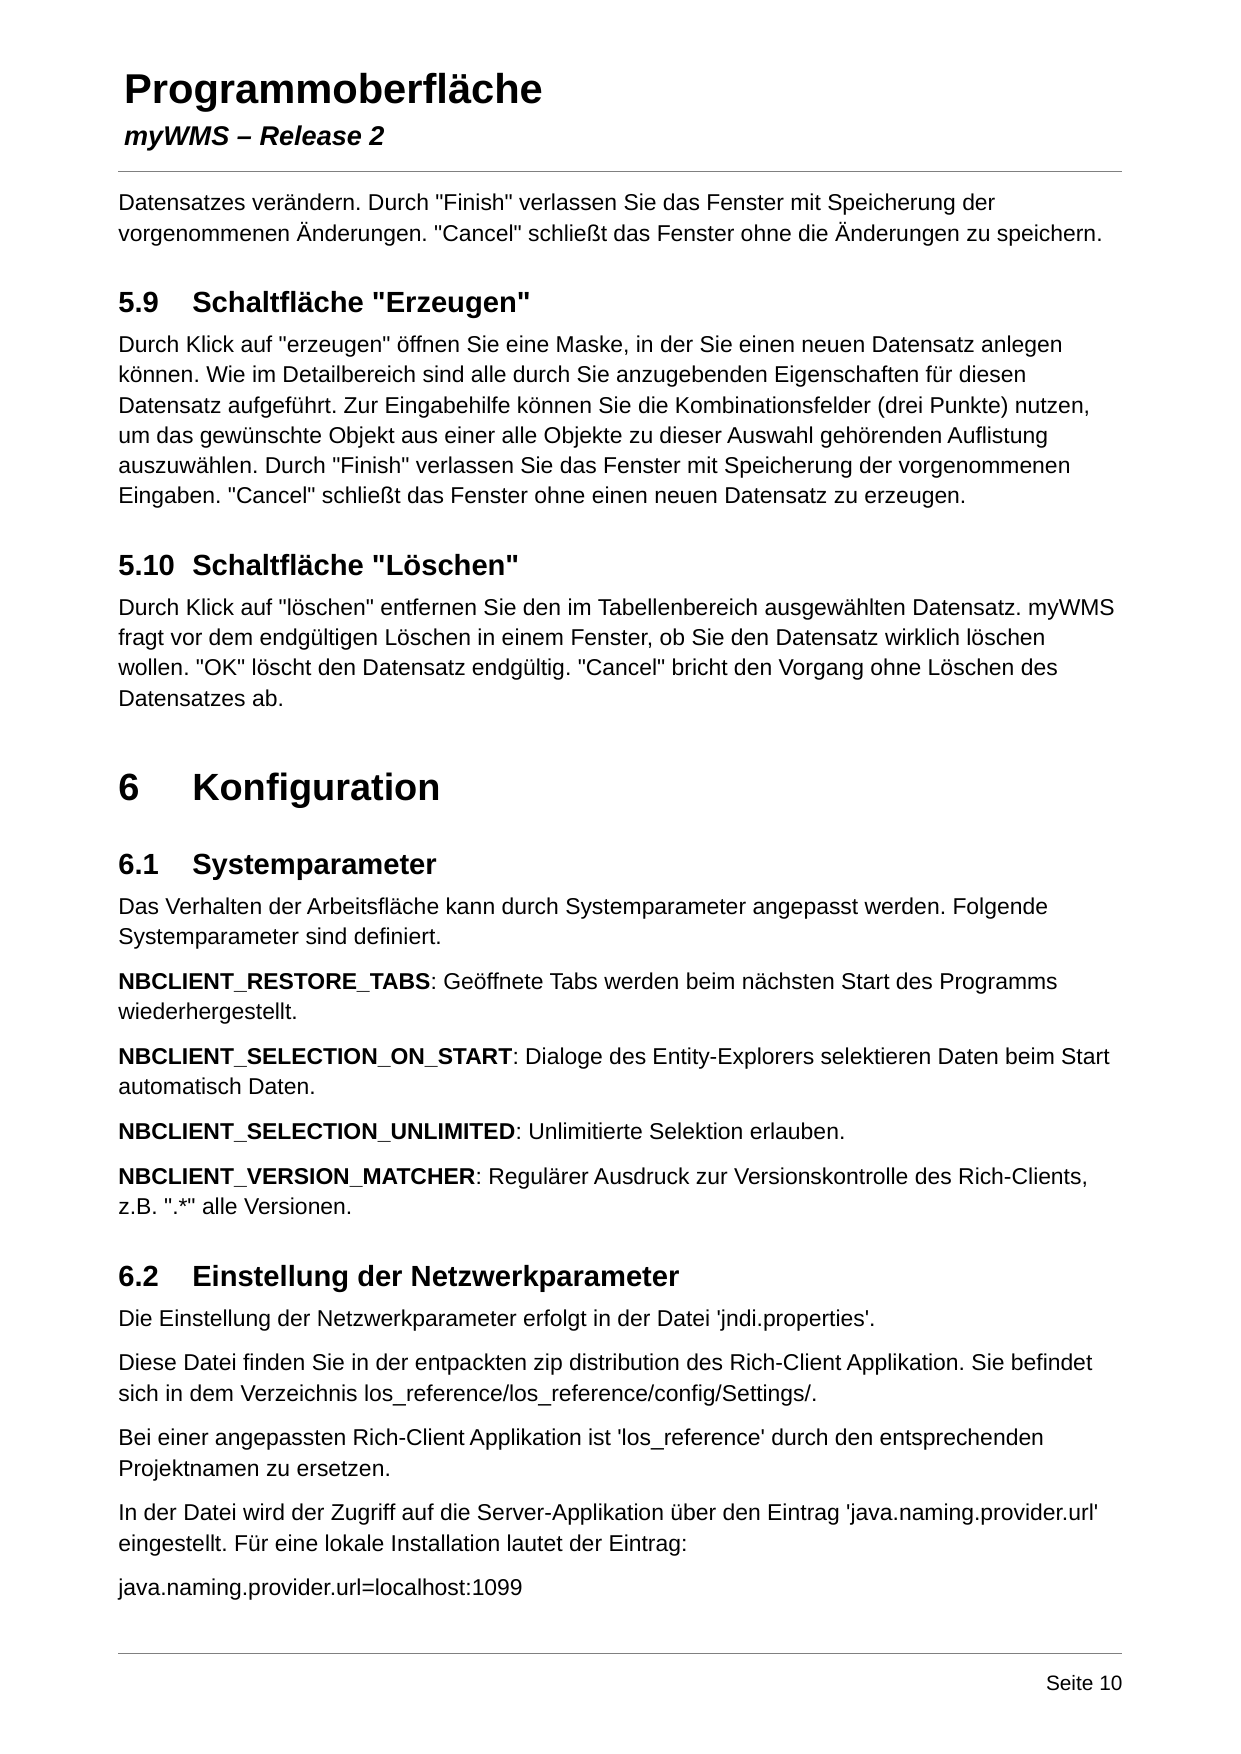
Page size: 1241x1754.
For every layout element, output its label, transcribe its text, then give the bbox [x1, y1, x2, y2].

subtitle Schaltfläche "Löschen" [118, 548, 1122, 581]
text In der Datei wird der Zugriff auf die Server-Applikation über den Eintrag 'java.naming.provider.url' eingestellt. Für eine lokale Installation lautet der Eintrag: [118, 1499, 1122, 1556]
text java.naming.provider.url=localhost:1099 [118, 1574, 1122, 1601]
text Bei einer angepassten Rich-Client Applikation ist 'los_reference' durch den entsprechenden Projektnamen zu ersetzen. [118, 1424, 1122, 1481]
text Durch Klick auf "erzeugen" öffnen Sie eine Maske, in der Sie einen neuen Datensatz anlegen können. Wie im Detailbereich sind alle durch Sie anzugebenden Eigenschaften für diesen Datensatz aufgeführt. Zur Eingabehilfe können Sie die Kombinationsfelder (drei Punkte) nutzen, um das gewünschte Objekt aus einer alle Objekte zu dieser Auswahl gehörenden Auflistung auszuwählen. Durch "Finish" verlassen Sie das Fenster mit Speicherung der vorgenommenen Eingaben. "Cancel" schließt das Fenster ohne einen neuen Datensatz zu erzeugen. [118, 331, 1122, 508]
text Datensatzes verändern. Durch "Finish" verlassen Sie das Fenster mit Speicherung der vorgenommenen Änderungen. "Cancel" schließt das Fenster ohne die Änderungen zu speichern. [118, 189, 1122, 246]
text NBCLIENT_RESTORE_TABS: Geöffnete Tabs werden beim nächsten Start des Programms wiederhergestellt. [118, 968, 1122, 1024]
subtitle Schaltfläche "Erzeugen" [118, 285, 1122, 319]
text Durch Klick auf "löschen" entfernen Sie den im Tabellenbereich ausgewählten Datensatz. myWMS fragt vor dem endgültigen Löschen in einem Fenster, ob Sie den Datensatz wirklich löschen wollen. "OK" löscht den Datensatz endgültig. "Cancel" bricht den Vorgang ohne Löschen des Datensatzes ab. [118, 594, 1122, 711]
text NBCLIENT_SELECTION_ON_START: Dialoge des Entity-Explorers selektieren Daten beim Start automatisch Daten. [118, 1043, 1122, 1099]
subtitle Einstellung der Netzwerkparameter [118, 1258, 1122, 1292]
text Das Verhalten der Arbeitsfläche kann durch Systemparameter angepasst werden. Folgende Systemparameter sind definiert. [118, 893, 1122, 949]
subtitle Konfiguration [118, 765, 1122, 808]
subtitle Systemparameter [118, 847, 1122, 880]
text Die Einstellung der Netzwerkparameter erfolgt in der Datei 'jndi.properties'. [118, 1304, 1122, 1331]
text NBCLIENT_SELECTION_UNLIMITED: Unlimitierte Selektion erlauben. [118, 1118, 1122, 1144]
text Diese Datei finden Sie in der entpackten zip distribution des Rich-Client Applikation. Sie befindet sich in dem Verzeichnis los_reference/los_reference/config/Settings/. [118, 1349, 1122, 1406]
text NBCLIENT_VERSION_MATCHER: Regulärer Ausdruck zur Versionskontrolle des Rich-Clients, z.B. ".*" alle Versionen. [118, 1163, 1122, 1219]
